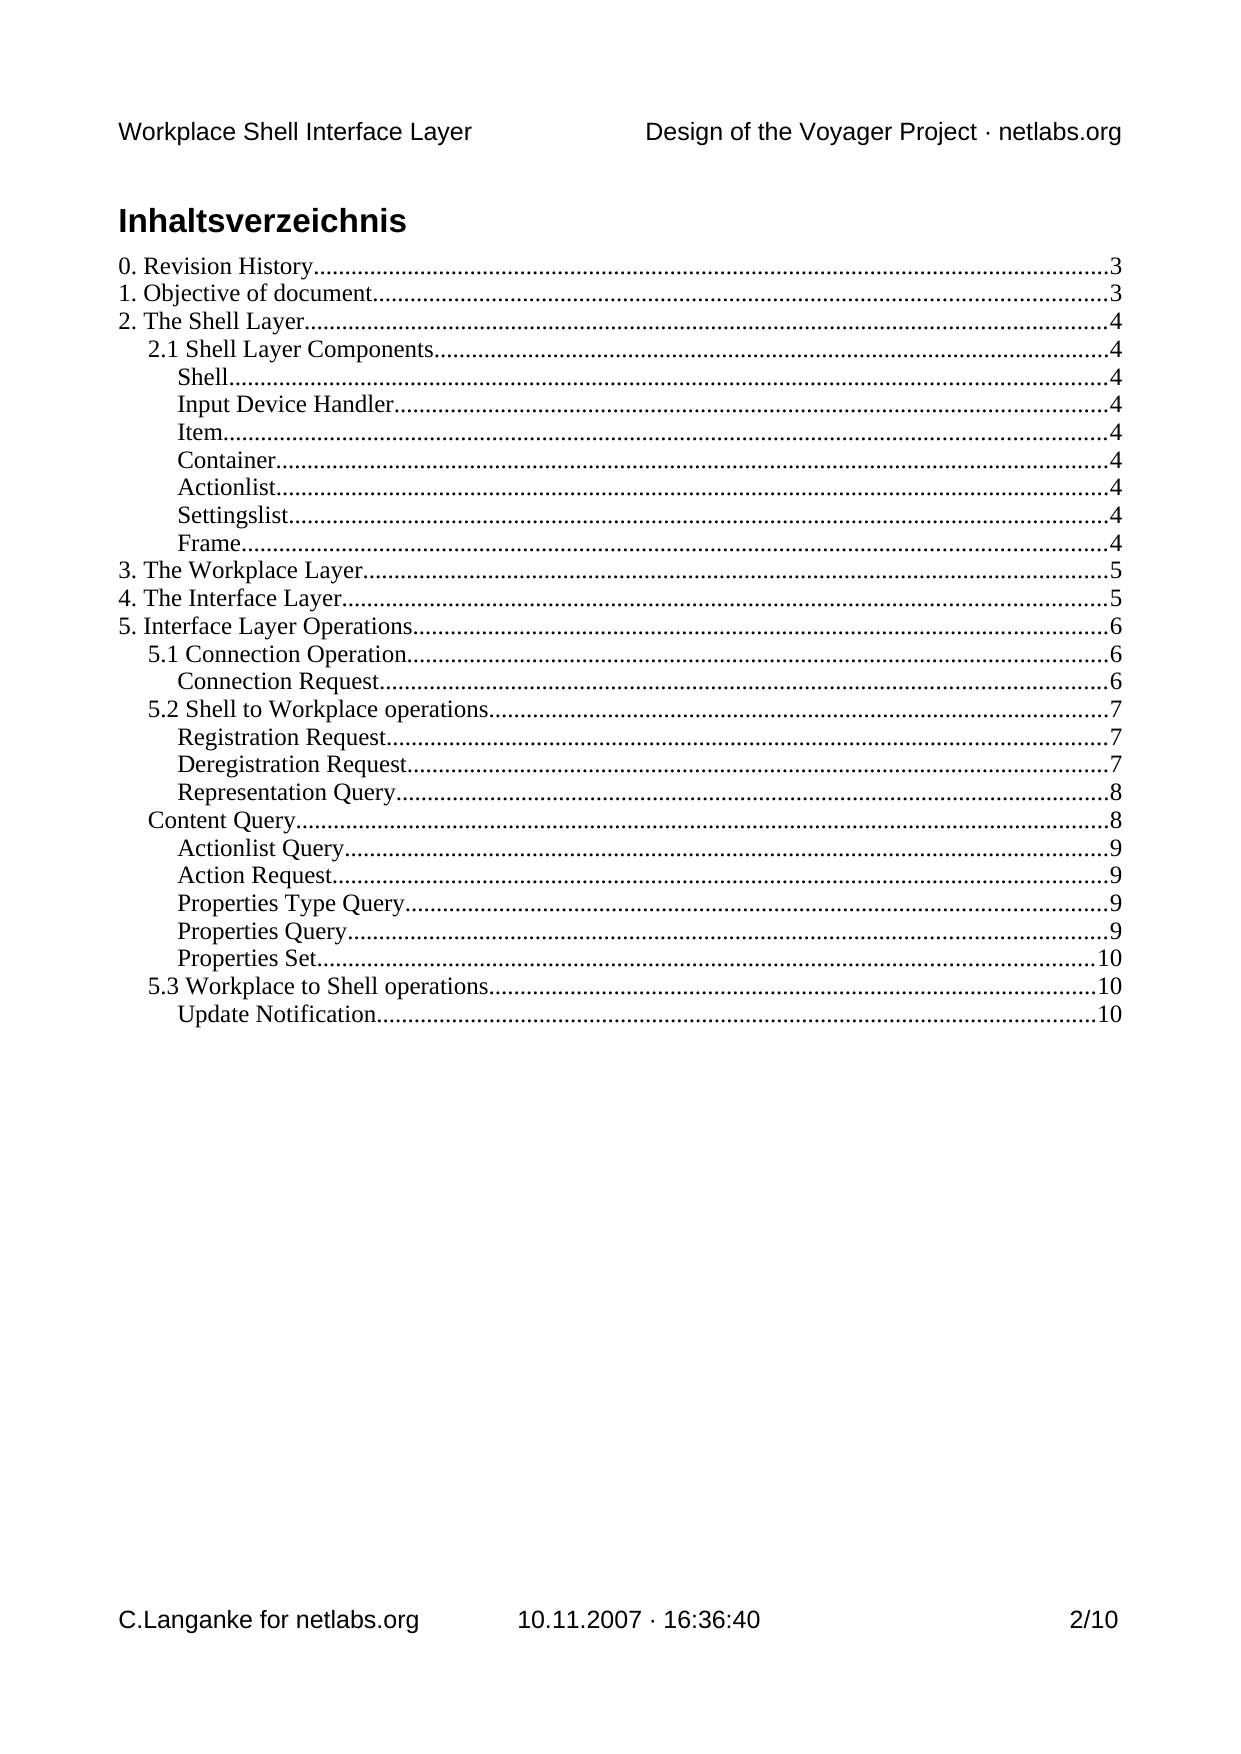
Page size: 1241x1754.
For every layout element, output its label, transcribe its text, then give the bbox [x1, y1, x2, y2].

text 5.2 Shell to Workplace operations 7 [148, 695, 1122, 723]
text 5.3 Workplace to Shell operations 10 [148, 972, 1122, 1000]
text Input Device Handler 4 [177, 390, 1122, 418]
text Content Query 8 [148, 806, 1122, 834]
text 2.1 Shell Layer Components 4 [148, 335, 1122, 363]
text 5. Interface Layer Operations 6 [118, 612, 1122, 640]
text Deregistration Request 7 [177, 751, 1122, 778]
subtitle Inhaltsverzeichnis [118, 202, 1122, 239]
text Settingslist 4 [177, 501, 1122, 529]
text Actionlist Query 9 [177, 834, 1122, 861]
text Shell 4 [177, 363, 1122, 390]
text 2. The Shell Layer 4 [118, 307, 1122, 335]
text Frame 4 [177, 529, 1122, 557]
text Item 4 [177, 418, 1122, 446]
text Actionlist 4 [177, 473, 1122, 501]
text Container 4 [177, 446, 1122, 473]
text 1. Objective of document 3 [118, 279, 1122, 307]
text Update Notification 10 [177, 1000, 1122, 1028]
text Representation Query 8 [177, 778, 1122, 806]
text 5.1 Connection Operation 6 [148, 640, 1122, 667]
text 4. The Interface Layer 5 [118, 584, 1122, 612]
text Properties Type Query 9 [177, 889, 1122, 917]
text Connection Request 6 [177, 667, 1122, 695]
text Registration Request 7 [177, 723, 1122, 751]
text Properties Set 10 [177, 944, 1122, 972]
text 3. The Workplace Layer 5 [118, 557, 1122, 584]
text 0. Revision History 3 [118, 252, 1122, 279]
text Action Request 9 [177, 861, 1122, 889]
text Properties Query 9 [177, 917, 1122, 944]
